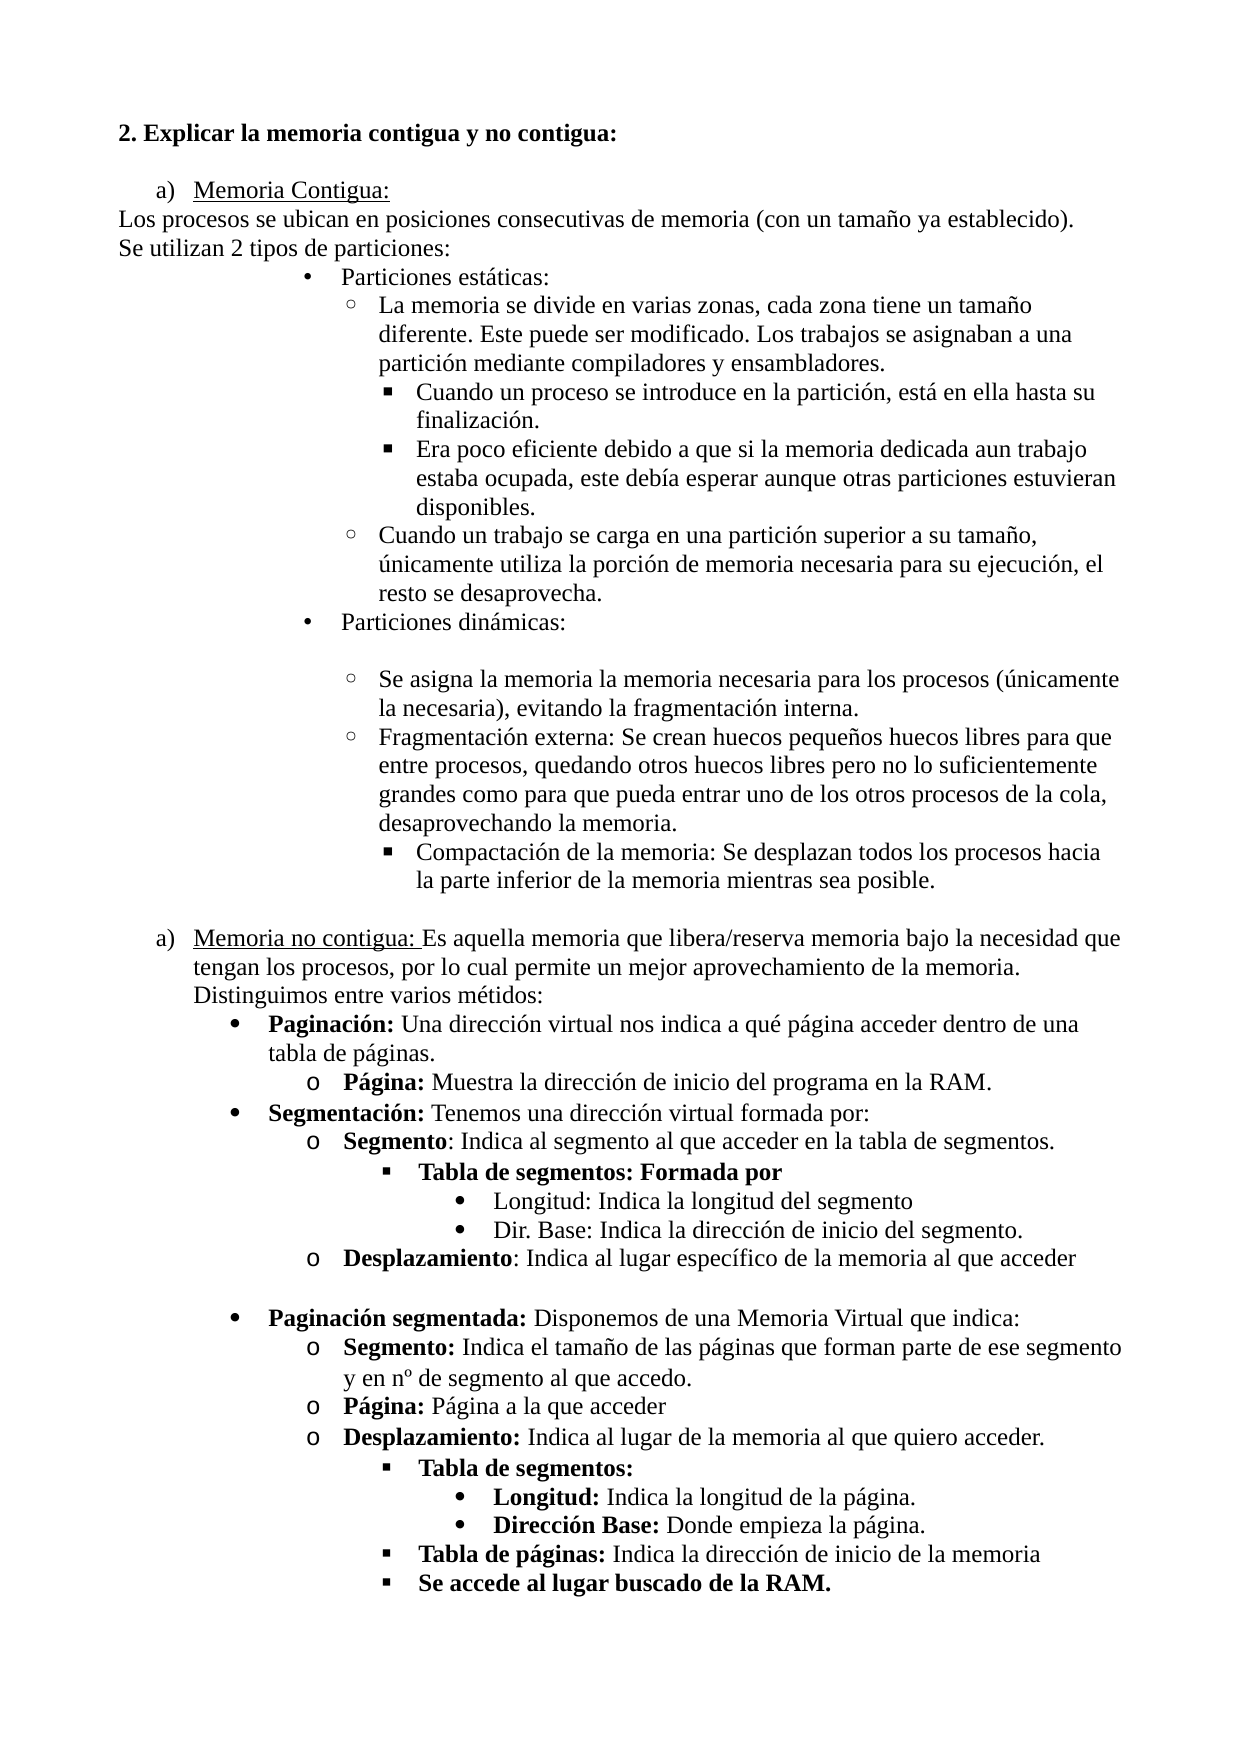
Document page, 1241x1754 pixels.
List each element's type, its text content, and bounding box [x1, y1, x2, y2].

list Cuando un trabajo se carga en una partición superior a su tamaño, únicamente utiliza la porción de memoria necesaria para su ejecución, el resto se desaprovecha. [341, 521, 1122, 607]
list Particiones dinámicas: [303, 607, 1122, 636]
list Paginación: Una dirección virtual nos indica a qué página acceder dentro de una tabla de páginas. [231, 1009, 1122, 1067]
list Desplazamiento: Indica al lugar específico de la memoria al que acceder [306, 1243, 1122, 1274]
list Tabla de segmentos: [381, 1453, 1122, 1482]
list Cuando un proceso se introduce en la partición, está en ella hasta su finalización. [378, 377, 1122, 434]
list Compactación de la memoria: Se desplazan todos los procesos hacia la parte inferior de la memoria mientras sea posible. [378, 837, 1122, 894]
list Tabla de páginas: Indica la dirección de inicio de la memoria [381, 1539, 1122, 1568]
list Página: Muestra la dirección de inicio del programa en la RAM. [306, 1067, 1122, 1098]
list Página: Página a la que acceder [306, 1391, 1122, 1422]
text Se utilizan 2 tipos de particiones: [118, 233, 1122, 262]
list Segmento: Indica el tamaño de las páginas que forman parte de ese segmento y en nº de segmento al que accedo. [306, 1332, 1122, 1391]
list Paginación segmentada: Disponemos de una Memoria Virtual que indica: [231, 1303, 1122, 1332]
list Particiones estáticas: [303, 262, 1122, 291]
list Tabla de segmentos: Formada por [381, 1157, 1122, 1186]
list Longitud: Indica la longitud de la página. [456, 1482, 1122, 1511]
list Longitud: Indica la longitud del segmento [456, 1186, 1122, 1215]
list Se accede al lugar buscado de la RAM. [381, 1568, 1122, 1597]
list Segmento: Indica al segmento al que acceder en la tabla de segmentos. [306, 1126, 1122, 1157]
list Memoria Contigua: [156, 176, 1122, 204]
list Fragmentación externa: Se crean huecos pequeños huecos libres para que entre procesos, quedando otros huecos libres pero no lo suficientemente grandes como para que pueda entrar uno de los otros procesos de la cola, desaprovechando la memoria. [341, 722, 1122, 837]
list Se asigna la memoria la memoria necesaria para los procesos (únicamente la necesaria), evitando la fragmentación interna. [341, 664, 1122, 722]
list Dir. Base: Indica la dirección de inicio del segmento. [456, 1215, 1122, 1243]
list Memoria no contigua: Es aquella memoria que libera/reserva memoria bajo la necesidad que tengan los procesos, por lo cual permite un mejor aprovechamiento de la memoria. Distinguimos entre varios métidos: [156, 923, 1122, 1009]
list Dirección Base: Donde empieza la página. [456, 1511, 1122, 1539]
text 2. Explicar la memoria contigua y no contigua: [118, 118, 1122, 147]
text Los procesos se ubican en posiciones consecutivas de memoria (con un tamaño ya establecido). [118, 204, 1122, 233]
list Desplazamiento: Indica al lugar de la memoria al que quiero acceder. [306, 1422, 1122, 1453]
list La memoria se divide en varias zonas, cada zona tiene un tamaño diferente. Este puede ser modificado. Los trabajos se asignaban a una partición mediante compiladores y ensambladores. [341, 291, 1122, 377]
list Segmentación: Tenemos una dirección virtual formada por: [231, 1098, 1122, 1126]
list Era poco eficiente debido a que si la memoria dedicada aun trabajo estaba ocupada, este debía esperar aunque otras particiones estuvieran disponibles. [378, 434, 1122, 521]
